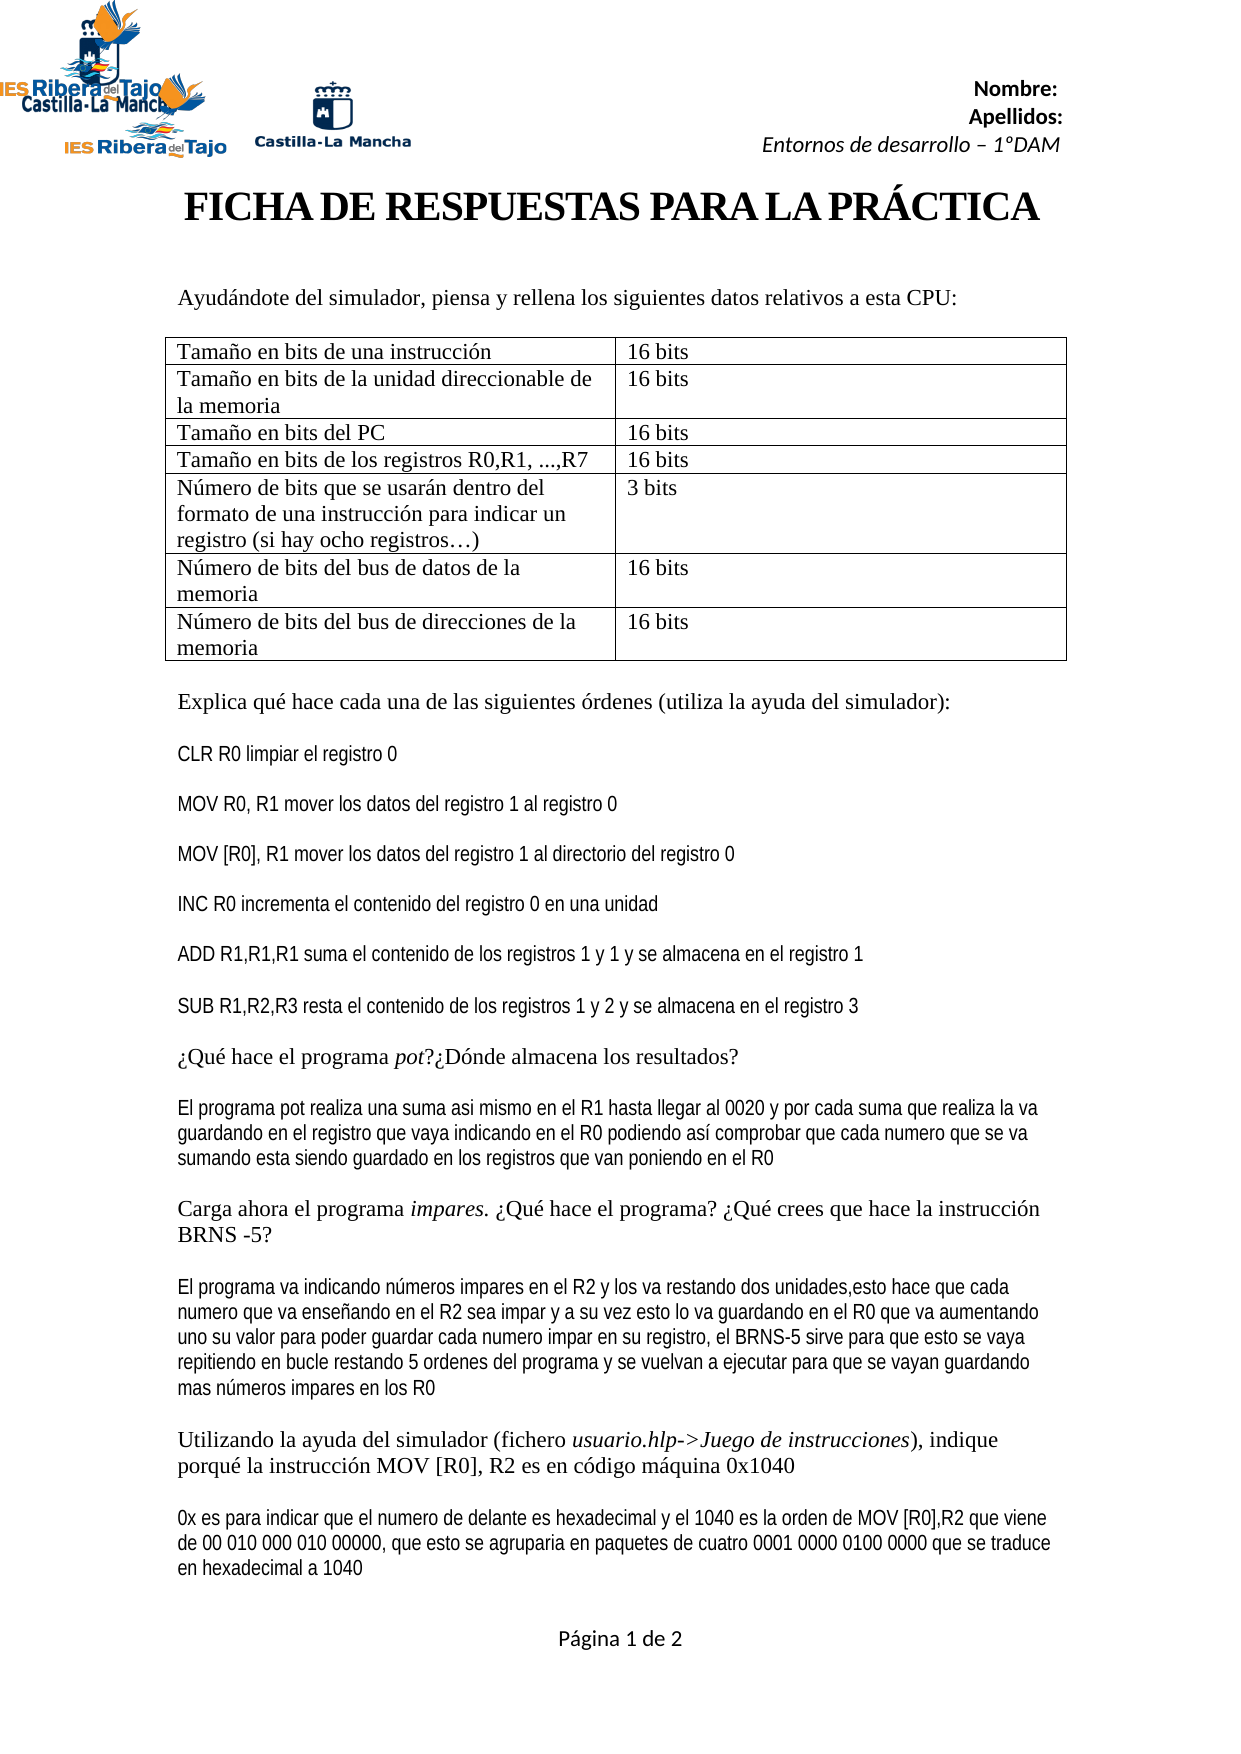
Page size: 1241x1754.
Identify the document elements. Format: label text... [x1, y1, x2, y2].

text ADD R1,R1,R1 suma el contenido de los registros 1 y 1 y se almacena en el registro 1 [177, 941, 1063, 966]
text MOV [R0], R1 mover los datos del registro 1 al directorio del registro 0 [177, 841, 1063, 866]
table_cell Tamaño en bits del PC [166, 419, 615, 445]
table_header 16 bits [616, 338, 1066, 364]
text Explica qué hace cada una de las siguientes órdenes (utiliza la ayuda del simulador): [177, 688, 1063, 714]
table_cell 16 bits [616, 365, 1066, 418]
table_cell Número de bits que se usarán dentro del formato de una instrucción para indicar un registro (si hay ocho registros…) [166, 474, 615, 553]
text El programa pot realiza una suma asi mismo en el R1 hasta llegar al 0020 y por cada suma que realiza la va guardando en el registro que vaya indicando en el R0 podiendo así comprobar que cada numero que se va sumando esta siendo guardado en los registros que van poniendo en el R0 [177, 1094, 1063, 1170]
title FICHA DE RESPUESTAS PARA LA PRÁCTICA [177, 158, 1063, 237]
text INC R0 incrementa el contenido del registro 0 en una unidad [177, 891, 1063, 916]
table_cell Tamaño en bits de los registros R0,R1, ...,R7 [166, 446, 615, 473]
text Ayudándote del simulador, piensa y rellena los siguientes datos relativos a esta CPU: [177, 284, 1063, 311]
table_cell Tamaño en bits de la unidad direccionable de la memoria [166, 365, 615, 418]
picture [233, 73, 432, 158]
text MOV R0, R1 mover los datos del registro 1 al registro 0 [177, 791, 1063, 816]
text SUB R1,R2,R3 resta el contenido de los registros 1 y 2 y se almacena en el registro 3 [177, 993, 1063, 1018]
text El programa va indicando números impares en el R2 y los va restando dos unidades,esto hace que cada numero que va enseñando en el R2 sea impar y a su vez esto lo va guardando en el R0 que va aumentando uno su valor para poder guardar cada numero impar en su registro, el BRNS-5 sirve para que esto se vaya repitiendo en bucle restando 5 ordenes del programa y se vuelvan a ejecutar para que se vayan guardando mas números impares en los R0 [177, 1274, 1063, 1399]
table_cell 16 bits [616, 446, 1066, 473]
text CLR R0 limpiar el registro 0 [177, 741, 1063, 766]
table_cell 16 bits [616, 419, 1066, 445]
table_cell 16 bits [616, 608, 1066, 660]
table_cell Número de bits del bus de direcciones de la memoria [166, 608, 615, 660]
text Carga ahora el programa impares. ¿Qué hace el programa? ¿Qué crees que hace la instrucción BRNS -5? [177, 1195, 1063, 1248]
text Utilizando la ayuda del simulador (fichero usuario.hlp->Juego de instrucciones), indique porqué la instrucción MOV [R0], R2 es en código máquina 0x1040 [177, 1426, 1063, 1478]
text ¿Qué hace el programa pot?¿Dónde almacena los resultados? [177, 1043, 1063, 1069]
table_cell 16 bits [616, 554, 1066, 607]
text 0x es para indicar que el numero de delante es hexadecimal y el 1040 es la orden de MOV [R0],R2 que viene de 00 010 000 010 00000, que esto se agruparia en paquetes de cuatro 0001 0000 0100 0000 que se traduce en hexadecimal a 1040 [177, 1505, 1063, 1580]
table_cell 3 bits [616, 474, 1066, 553]
table_header Tamaño en bits de una instrucción [166, 338, 615, 364]
table_cell Número de bits del bus de datos de la memoria [166, 554, 615, 607]
picture [0, 0, 227, 158]
